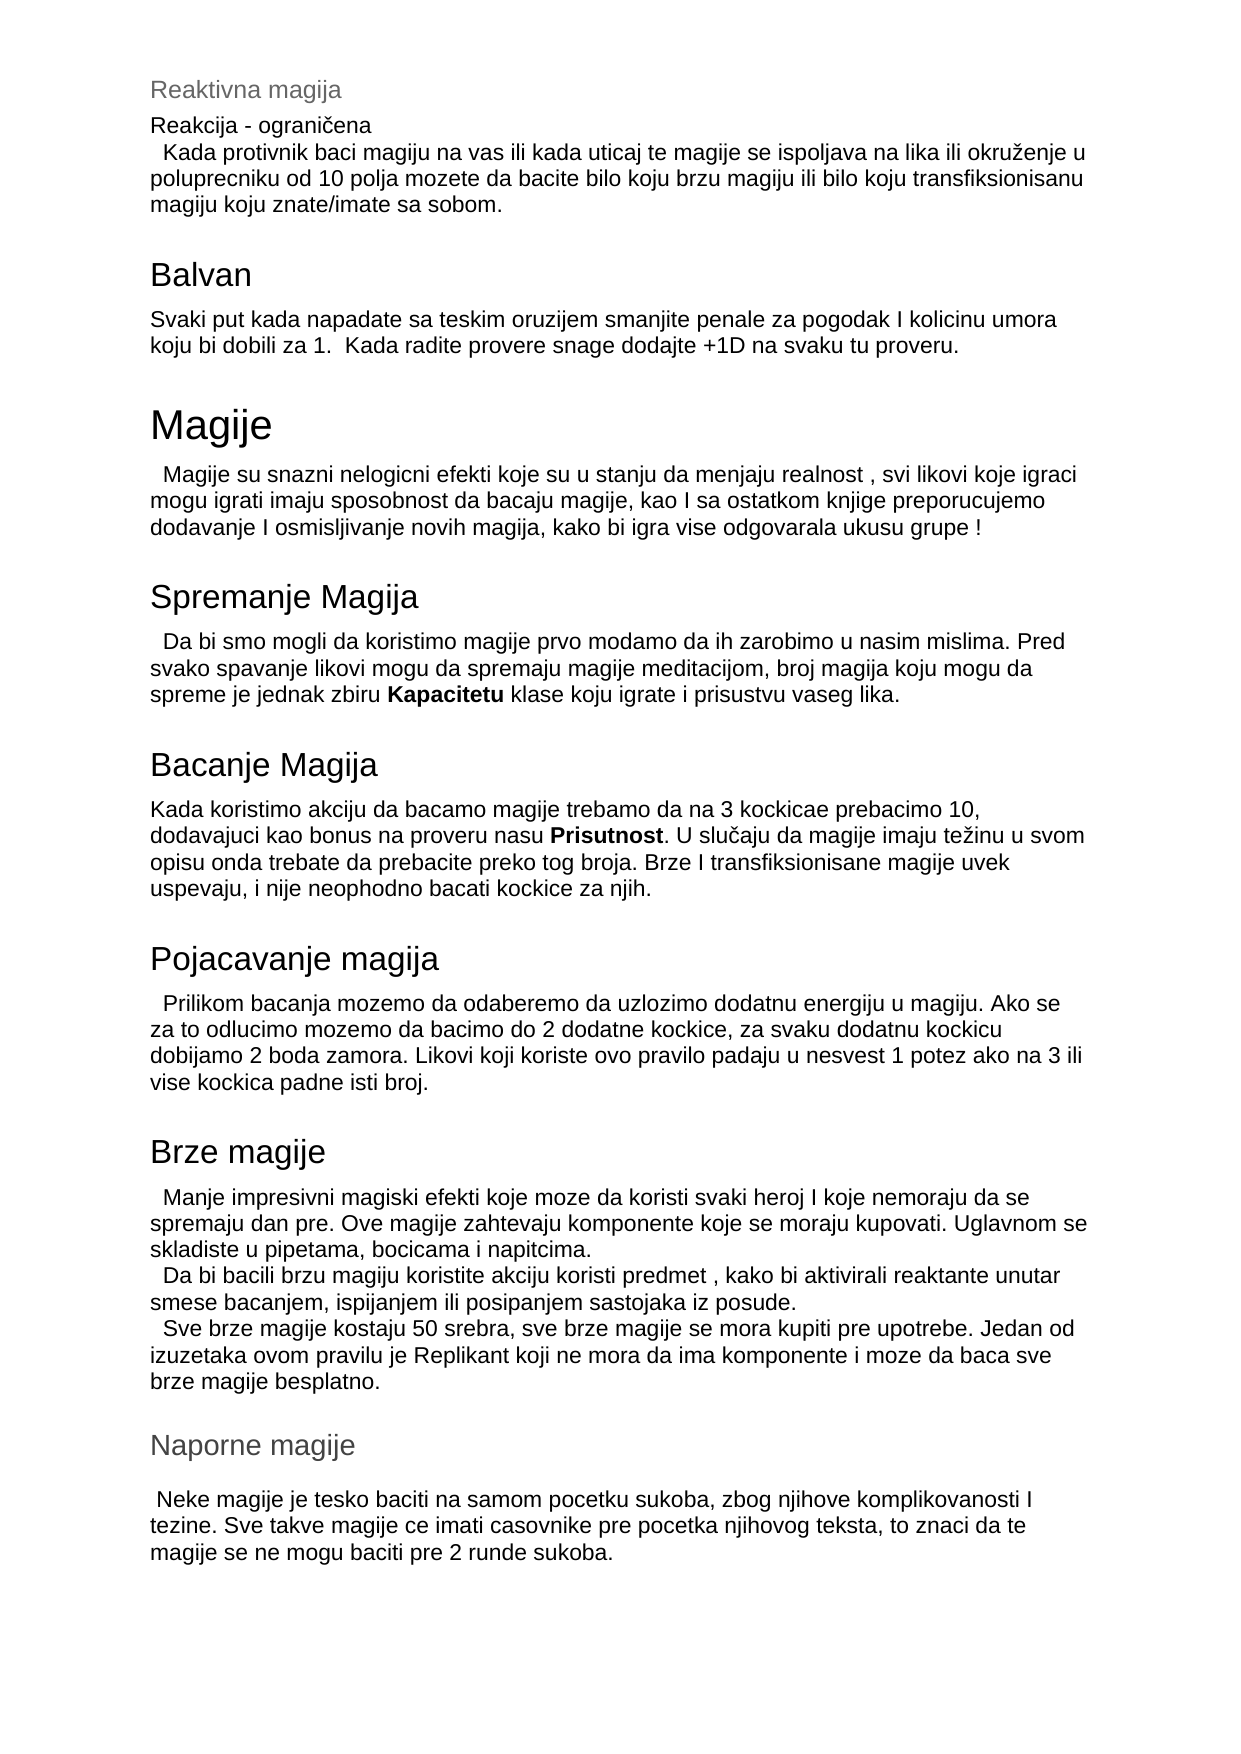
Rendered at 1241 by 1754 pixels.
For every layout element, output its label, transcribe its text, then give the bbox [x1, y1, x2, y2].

text Kada koristimo akciju da bacamo magije trebamo da na 3 kockicae prebacimo 10, dodavajuci kao bonus na proveru nasu Prisutnost. U slučaju da magije imaju težinu u svom opisu onda trebate da prebacite preko tog broja. Brze I transfiksionisane magije uvek uspevaju, i nije neophodno bacati kockice za njih. [150, 796, 1091, 901]
text Svaki put kada napadate sa teskim oruzijem smanjite penale za pogodak I kolicinu umora koju bi dobili za 1. Kada radite provere snage dodajte +1D na svaku tu proveru. [150, 306, 1091, 359]
text Neke magije je tesko baciti na samom pocetku sukoba, zbog njihove komplikovanosti I tezine. Sve takve magije ce imati casovnike pre pocetka njihovog teksta, to znaci da te magije se ne mogu baciti pre 2 runde sukoba. [150, 1486, 1091, 1565]
subtitle Brze magije [150, 1132, 1091, 1171]
text Manje impresivni magiski efekti koje moze da koristi svaki heroj I koje nemoraju da se spremaju dan pre. Ove magije zahtevaju komponente koje se moraju kupovati. Uglavnom se skladiste u pipetama, bocicama i napitcima. [150, 1183, 1091, 1262]
subtitle Magije [150, 400, 1091, 448]
subtitle Spremanje Magija [150, 577, 1091, 616]
subtitle Bacanje Magija [150, 745, 1091, 783]
text Magije su snazni nelogicni efekti koje su u stanju da menjaju realnost , svi likovi koje igraci mogu igrati imaju sposobnost da bacaju magije, kao I sa ostatkom knjige preporucujemo dodavanje I osmisljivanje novih magija, kako bi igra vise odgovarala ukusu grupe ! [150, 461, 1091, 540]
text Sve brze magije kostaju 50 srebra, sve brze magije se mora kupiti pre upotrebe. Jedan od izuzetaka ovom pravilu je Replikant koji ne mora da ima komponente i moze da baca sve brze magije besplatno. [150, 1315, 1091, 1394]
text Da bi bacili brzu magiju koristite akciju koristi predmet , kako bi aktivirali reaktante unutar smese bacanjem, ispijanjem ili posipanjem sastojaka iz posude. [150, 1262, 1091, 1315]
subtitle Balvan [150, 255, 1091, 293]
subtitle Reaktivna magija [150, 75, 1091, 104]
subtitle Pojacavanje magija [150, 939, 1091, 977]
text Reakcija - ograničena [150, 112, 1091, 138]
subtitle Naporne magije [150, 1428, 1091, 1461]
text Kada protivnik baci magiju na vas ili kada uticaj te magije se ispoljava na lika ili okruženje u poluprecniku od 10 polja mozete da bacite bilo koju brzu magiju ili bilo koju transfiksionisanu magiju koju znate/imate sa sobom. [150, 138, 1091, 217]
text Prilikom bacanja mozemo da odaberemo da uzlozimo dodatnu energiju u magiju. Ako se za to odlucimo mozemo da bacimo do 2 dodatne kockice, za svaku dodatnu kockicu dobijamo 2 boda zamora. Likovi koji koriste ovo pravilo padaju u nesvest 1 potez ako na 3 ili vise kockica padne isti broj. [150, 989, 1091, 1095]
text Da bi smo mogli da koristimo magije prvo modamo da ih zarobimo u nasim mislima. Pred svako spavanje likovi mogu da spremaju magije meditacijom, broj magija koju mogu da spreme je jednak zbiru Kapacitetu klase koju igrate i prisustvu vaseg lika. [150, 628, 1091, 707]
